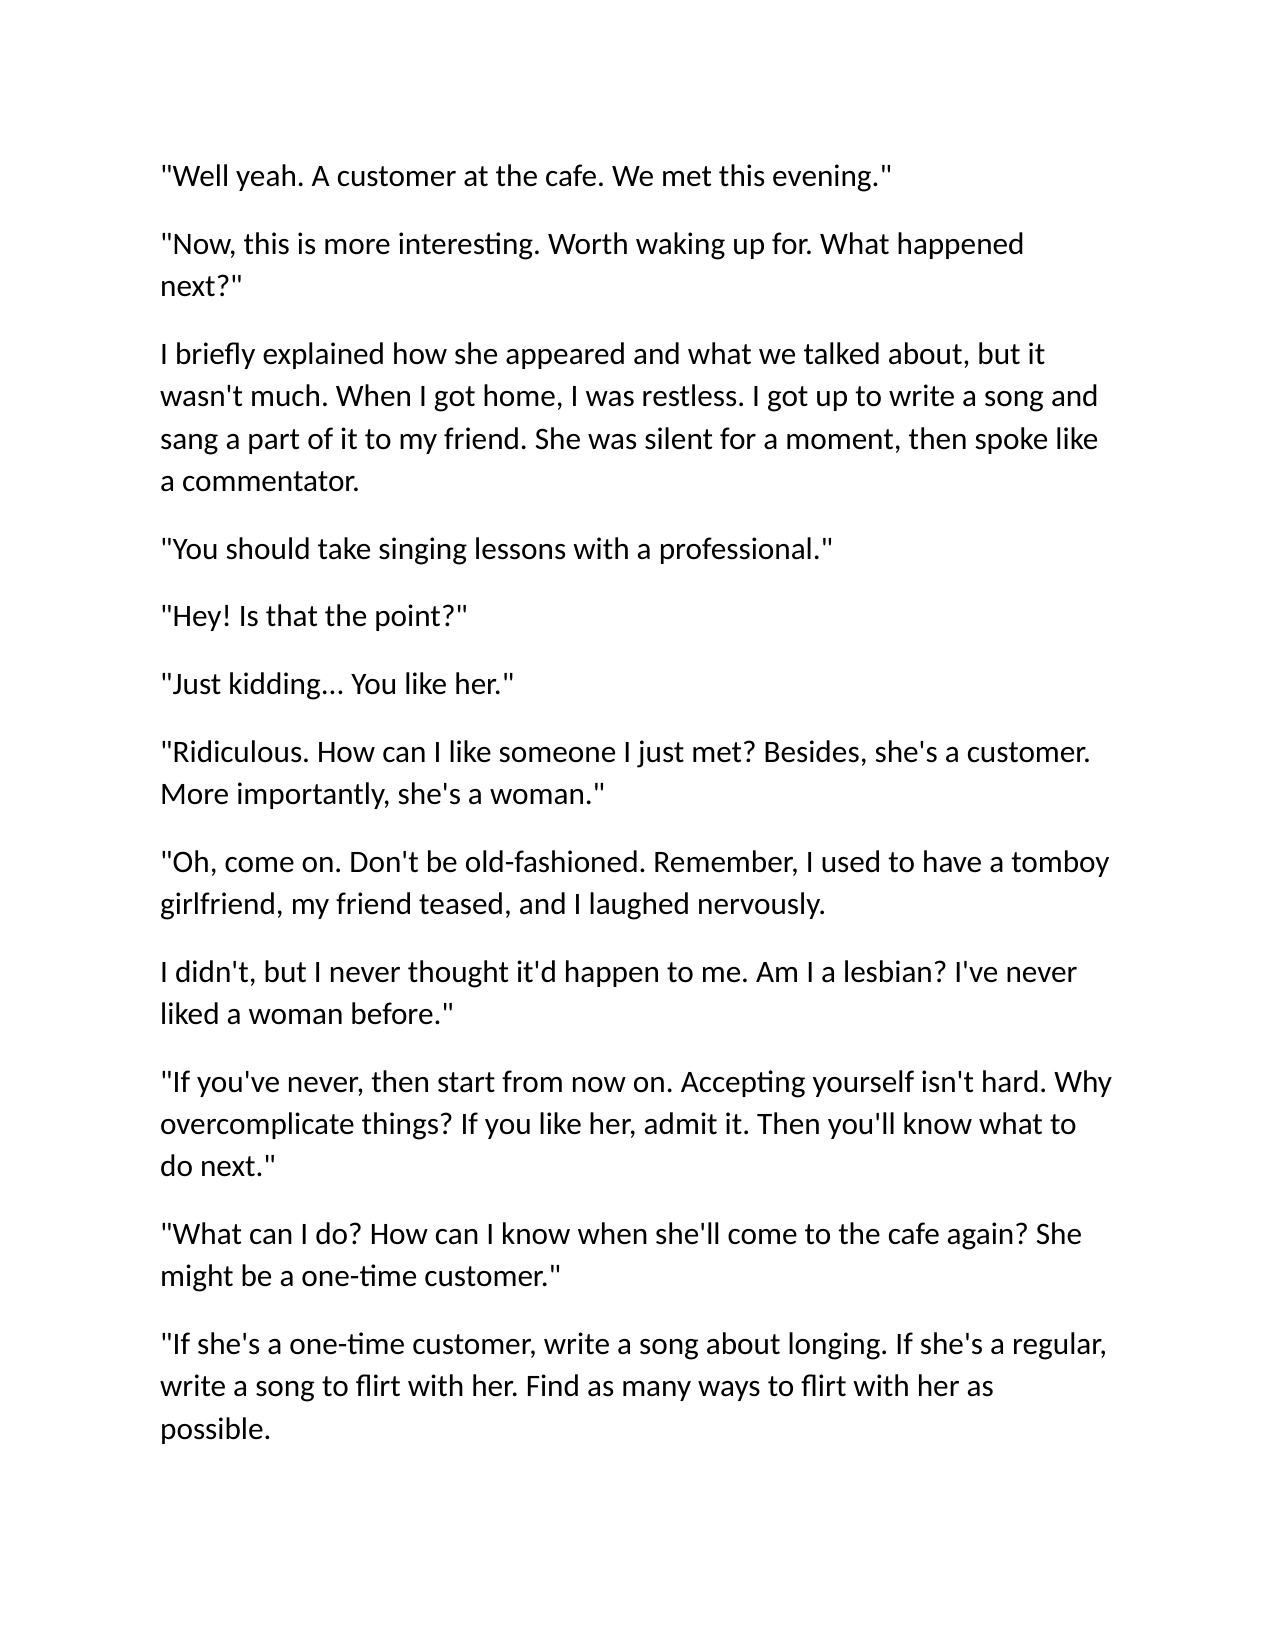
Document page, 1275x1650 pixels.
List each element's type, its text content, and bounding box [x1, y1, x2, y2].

text "Hey! Is that the point?" [160, 596, 1113, 634]
text "You should take singing lessons with a professional." [160, 529, 1113, 567]
text "If she's a one-time customer, write a song about longing. If she's a regular, write a song to flirt with her. Find as many ways to flirt with her as possible. [160, 1324, 1113, 1447]
text "Now, this is more interesting. Worth waking up for. What happened next?" [160, 224, 1113, 304]
text "What can I do? How can I know when she'll come to the cafe again? She might be a one-time customer." [160, 1214, 1113, 1294]
text "Oh, come on. Don't be old-fashioned. Remember, I used to have a tomboy girlfriend, my friend teased, and I laughed nervously. [160, 842, 1113, 922]
text "If you've never, then start from now on. Accepting yourself isn't hard. Why overcomplicate things? If you like her, admit it. Then you'll know what to do next." [160, 1062, 1113, 1184]
text I didn't, but I never thought it'd happen to me. Am I a lesbian? I've never liked a woman before." [160, 952, 1113, 1032]
text "Ridiculous. How can I like someone I just met? Besides, she's a customer. More importantly, she's a woman." [160, 732, 1113, 812]
text "Well yeah. A customer at the cafe. We met this evening." [160, 156, 1113, 194]
text I briefly explained how she appeared and what we talked about, but it wasn't much. When I got home, I was restless. I got up to write a song and sang a part of it to my friend. She was silent for a moment, then spoke like a commentator. [160, 334, 1113, 499]
text "Just kidding... You like her." [160, 664, 1113, 702]
